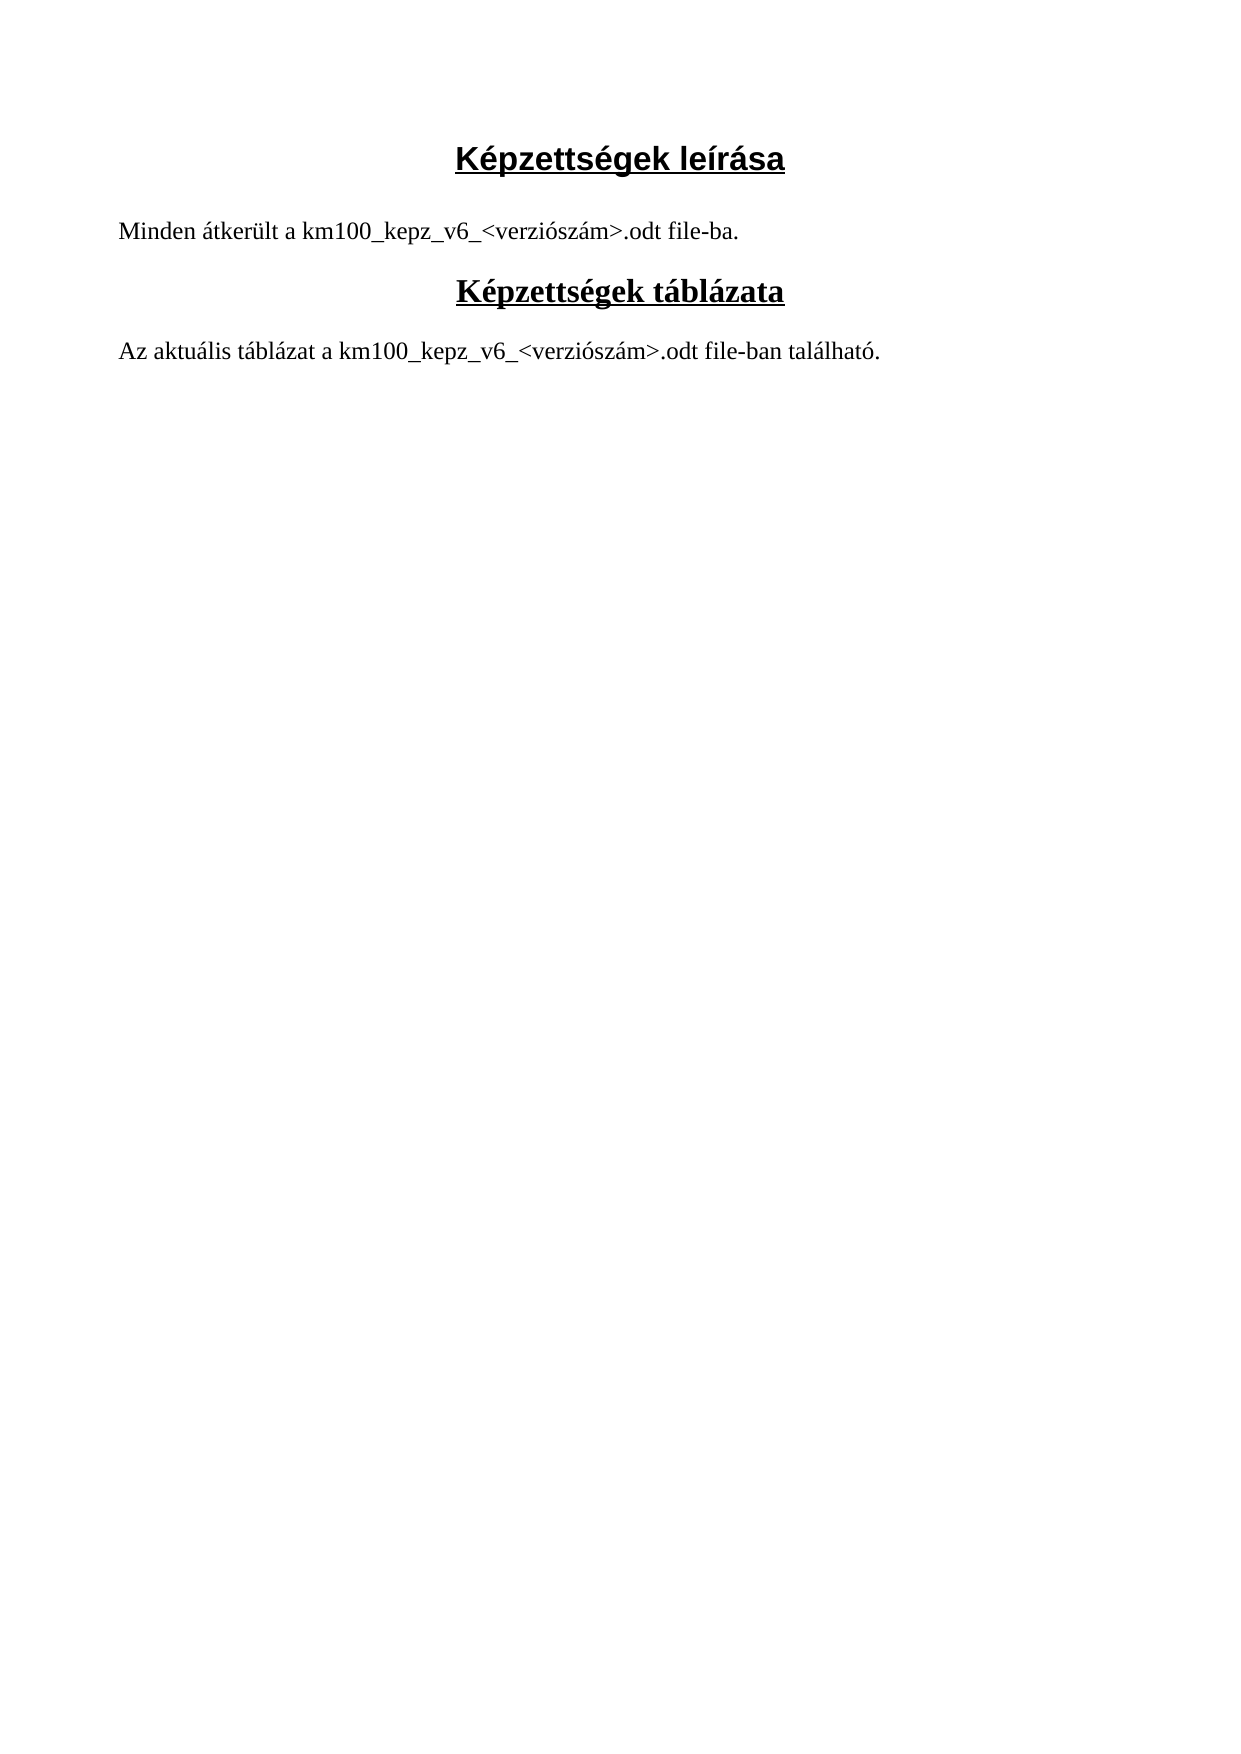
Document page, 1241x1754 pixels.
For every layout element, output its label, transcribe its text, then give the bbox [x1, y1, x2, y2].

text Minden átkerült a km100_kepz_v6_<verziószám>.odt file-ba. [118, 217, 1122, 245]
text Az aktuális táblázat a km100_kepz_v6_<verziószám>.odt file-ban található. [118, 337, 1122, 365]
text Képzettségek leírása [118, 140, 1122, 177]
text Képzettségek táblázata [118, 272, 1122, 309]
